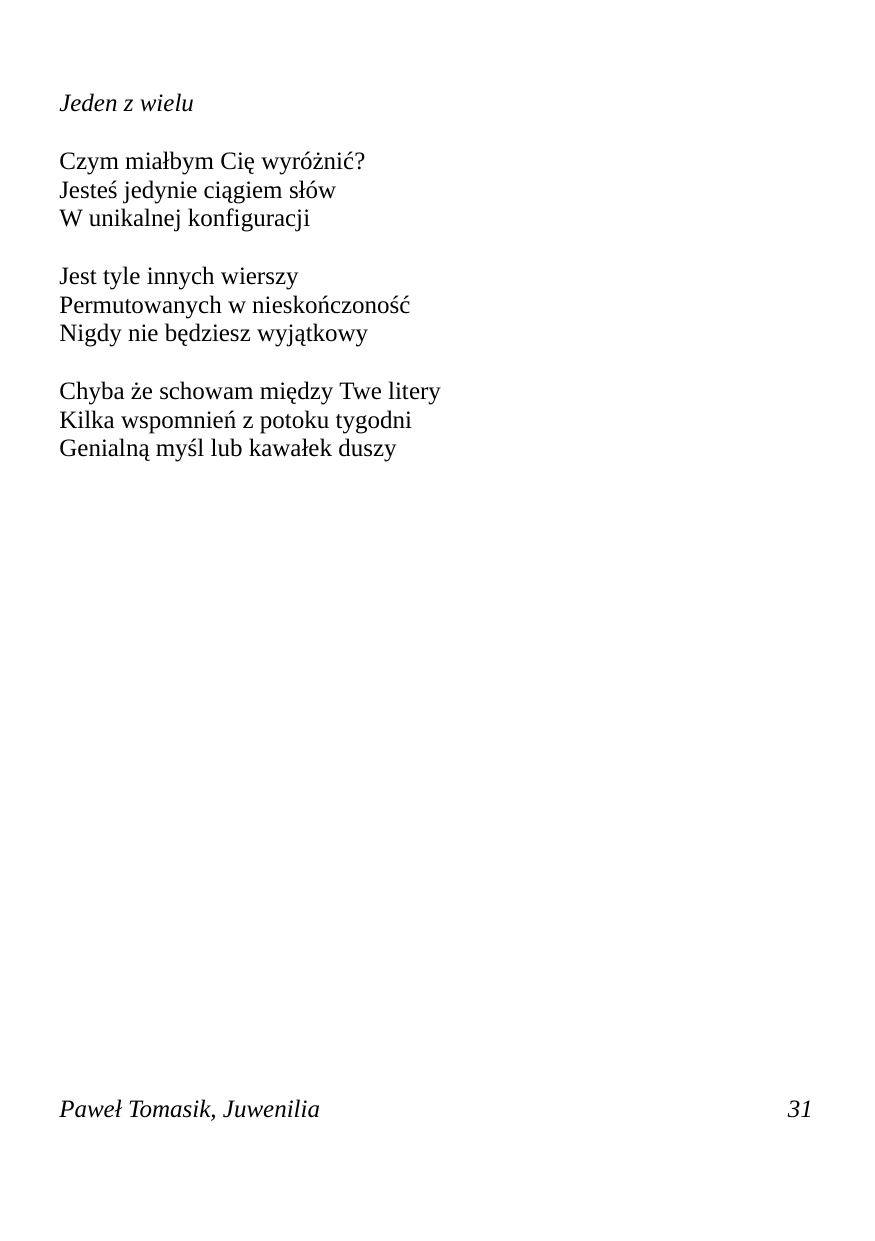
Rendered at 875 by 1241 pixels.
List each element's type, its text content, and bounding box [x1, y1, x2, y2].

text Jeden z wielu [59, 88, 815, 117]
text Jest tyle innych wierszy Permutowanych w nieskończoność Nigdy nie będziesz wyjątkowy [59, 261, 815, 347]
text Chyba że schowam między Twe litery Kilka wspomnień z potoku tygodni Genialną myśl lub kawałek duszy [59, 376, 815, 462]
text Czym miałbym Cię wyróżnić? Jesteś jedynie ciągiem słów W unikalnej konfiguracji [59, 146, 815, 232]
